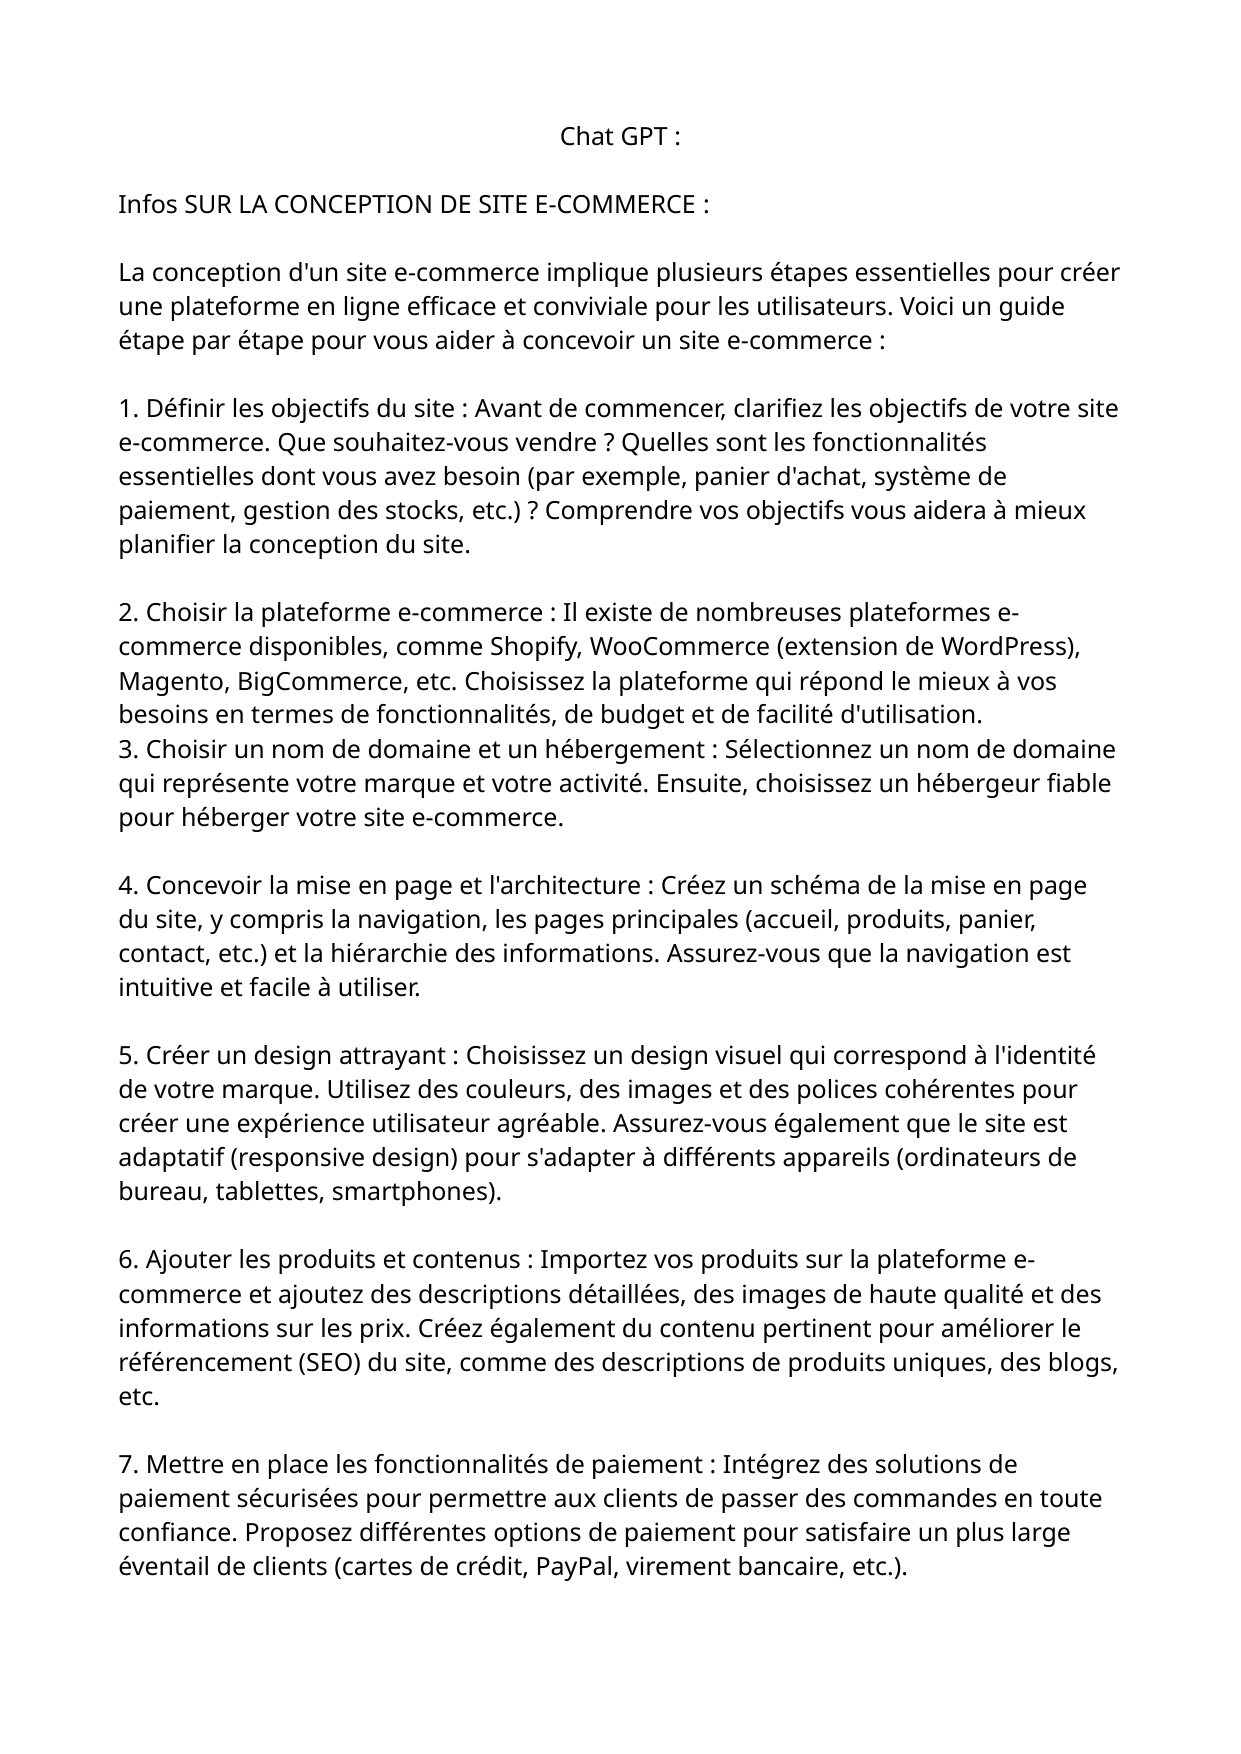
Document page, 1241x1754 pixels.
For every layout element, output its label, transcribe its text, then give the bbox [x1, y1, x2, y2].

text 5. Créer un design attrayant : Choisissez un design visuel qui correspond à l'identité de votre marque. Utilisez des couleurs, des images et des polices cohérentes pour créer une expérience utilisateur agréable. Assurez-vous également que le site est adaptatif (responsive design) pour s'adapter à différents appareils (ordinateurs de bureau, tablettes, smartphones). [118, 1038, 1122, 1208]
text 1. Définir les objectifs du site : Avant de commencer, clarifiez les objectifs de votre site e-commerce. Que souhaitez-vous vendre ? Quelles sont les fonctionnalités essentielles dont vous avez besoin (par exemple, panier d'achat, système de paiement, gestion des stocks, etc.) ? Comprendre vos objectifs vous aidera à mieux planifier la conception du site. [118, 391, 1122, 561]
text 2. Choisir la plateforme e-commerce : Il existe de nombreuses plateformes e-commerce disponibles, comme Shopify, WooCommerce (extension de WordPress), Magento, BigCommerce, etc. Choisissez la plateforme qui répond le mieux à vos besoins en termes de fonctionnalités, de budget et de facilité d'utilisation. [118, 595, 1122, 731]
text 4. Concevoir la mise en page et l'architecture : Créez un schéma de la mise en page du site, y compris la navigation, les pages principales (accueil, produits, panier, contact, etc.) et la hiérarchie des informations. Assurez-vous que la navigation est intuitive et facile à utiliser. [118, 867, 1122, 1004]
text La conception d'un site e-commerce implique plusieurs étapes essentielles pour créer une plateforme en ligne efficace et conviviale pour les utilisateurs. Voici un guide étape par étape pour vous aider à concevoir un site e-commerce : [118, 254, 1122, 357]
text 7. Mettre en place les fonctionnalités de paiement : Intégrez des solutions de paiement sécurisées pour permettre aux clients de passer des commandes en toute confiance. Proposez différentes options de paiement pour satisfaire un plus large éventail de clients (cartes de crédit, PayPal, virement bancaire, etc.). [118, 1447, 1122, 1583]
text 3. Choisir un nom de domaine et un hébergement : Sélectionnez un nom de domaine qui représente votre marque et votre activité. Ensuite, choisissez un hébergeur fiable pour héberger votre site e-commerce. [118, 731, 1122, 833]
text Infos SUR LA CONCEPTION DE SITE E-COMMERCE : [118, 186, 1122, 220]
text 6. Ajouter les produits et contenus : Importez vos produits sur la plateforme e-commerce et ajoutez des descriptions détaillées, des images de haute qualité et des informations sur les prix. Créez également du contenu pertinent pour améliorer le référencement (SEO) du site, comme des descriptions de produits uniques, des blogs, etc. [118, 1242, 1122, 1412]
text Chat GPT : [118, 118, 1122, 152]
